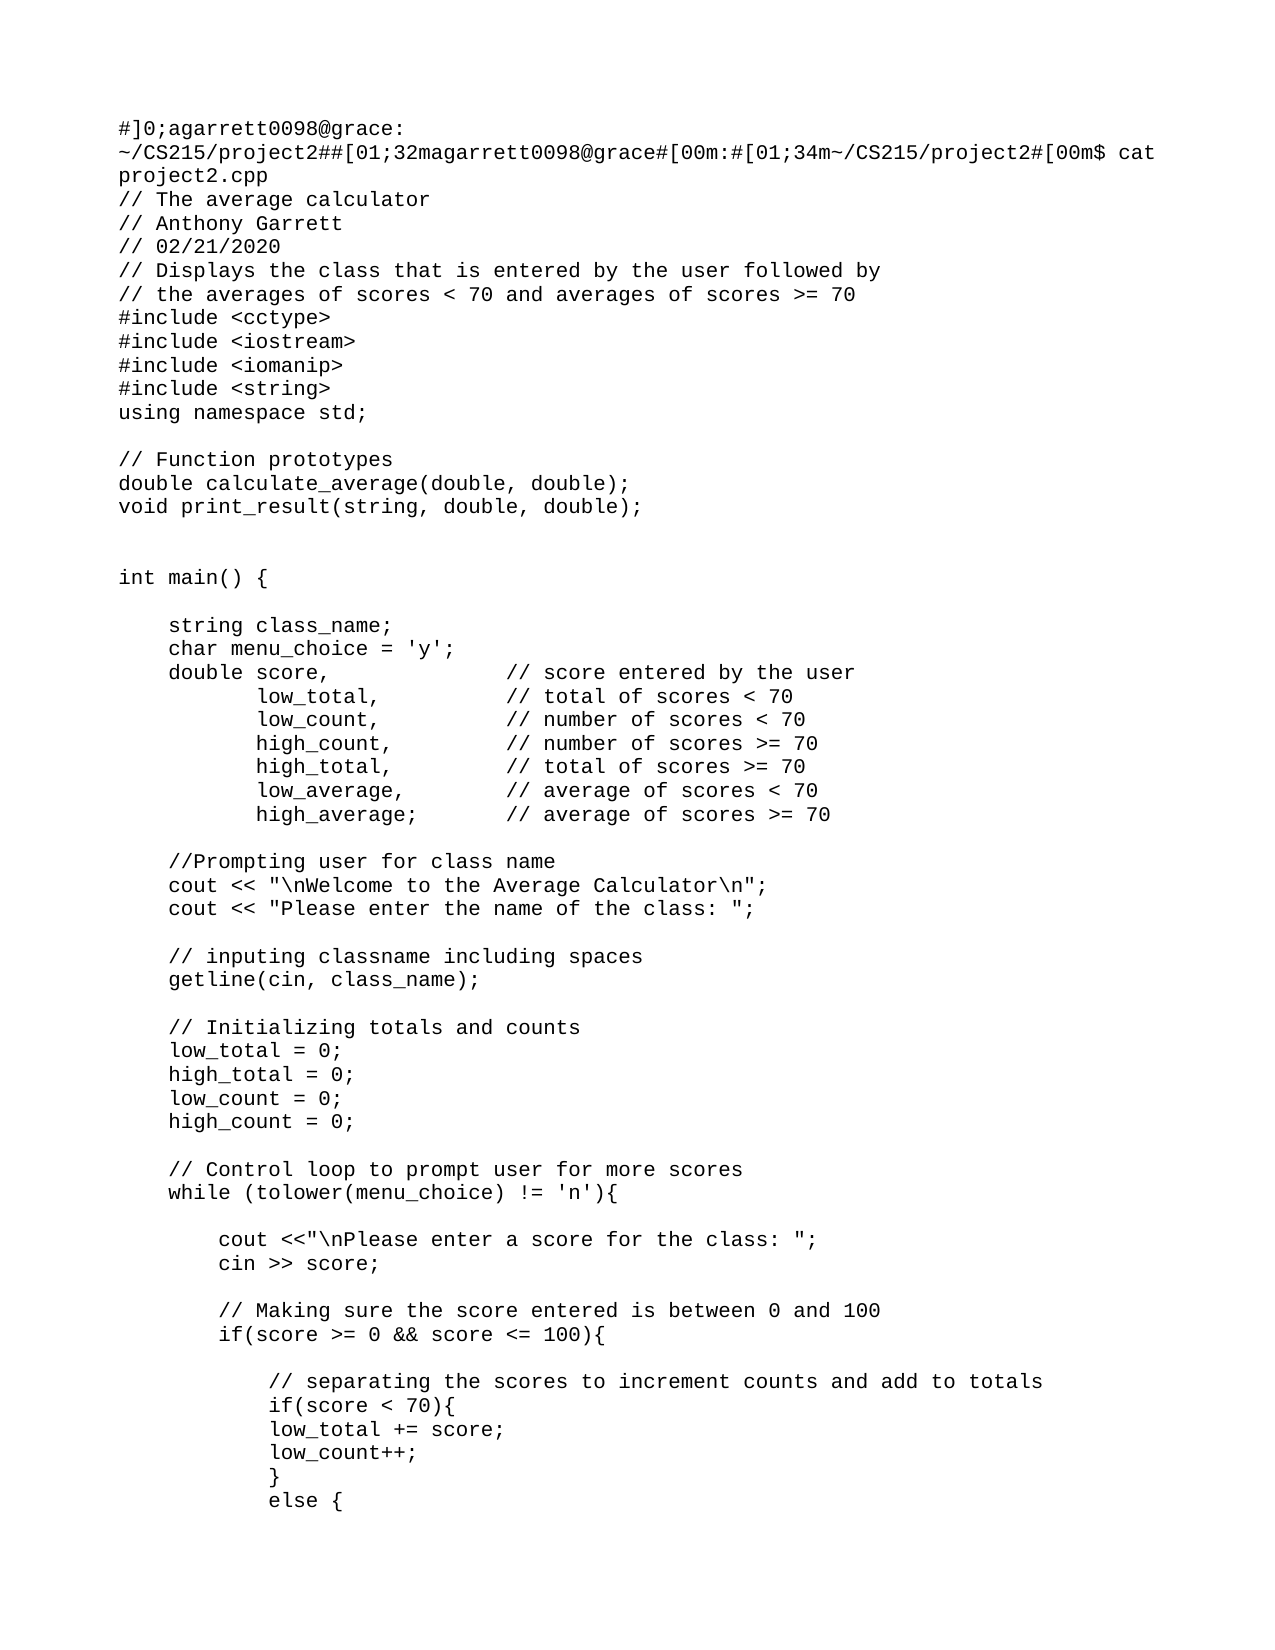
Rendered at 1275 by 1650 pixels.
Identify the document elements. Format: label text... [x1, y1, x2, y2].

text high_count, // number of scores >= 70 [118, 733, 1157, 757]
text if(score >= 0 && score <= 100){ [118, 1324, 1157, 1348]
text //Prompting user for class name [118, 851, 1157, 875]
text // The average calculator [118, 189, 1157, 213]
text else { [118, 1489, 1157, 1513]
text } [118, 1466, 1157, 1489]
text low_average, // average of scores < 70 [118, 780, 1157, 804]
text high_count = 0; [118, 1111, 1157, 1135]
text high_total, // total of scores >= 70 [118, 757, 1157, 780]
text low_total += score; [118, 1419, 1157, 1442]
text #include <iomanip> [118, 354, 1157, 378]
text cout << "\nWelcome to the Average Calculator\n"; [118, 875, 1157, 898]
text // 02/21/2020 [118, 236, 1157, 260]
text low_total = 0; [118, 1040, 1157, 1064]
text getline(cin, class_name); [118, 969, 1157, 993]
text int main() { [118, 567, 1157, 591]
text // inputing classname including spaces [118, 946, 1157, 969]
text #]0;agarrett0098@grace: ~/CS215/project2##[01;32magarrett0098@grace#[00m:#[01;34m~/CS215/project2#[00m$ cat project2.cpp [118, 118, 1157, 189]
text double calculate_average(double, double); [118, 473, 1157, 496]
text low_count, // number of scores < 70 [118, 709, 1157, 733]
text high_average; // average of scores >= 70 [118, 804, 1157, 827]
text cout << "Please enter the name of the class: "; [118, 898, 1157, 922]
text // Function prototypes [118, 449, 1157, 473]
text #include <cctype> [118, 307, 1157, 331]
text // separating the scores to increment counts and add to totals [118, 1371, 1157, 1395]
text void print_result(string, double, double); [118, 496, 1157, 520]
text // Initializing totals and counts [118, 1017, 1157, 1040]
text // Making sure the score entered is between 0 and 100 [118, 1300, 1157, 1324]
text low_count = 0; [118, 1088, 1157, 1111]
text // the averages of scores < 70 and averages of scores >= 70 [118, 284, 1157, 307]
text while (tolower(menu_choice) != 'n'){ [118, 1182, 1157, 1206]
text cout <<"\nPlease enter a score for the class: "; [118, 1229, 1157, 1253]
text cin >> score; [118, 1253, 1157, 1277]
text #include <string> [118, 378, 1157, 402]
text char menu_choice = 'y'; [118, 638, 1157, 662]
text low_total, // total of scores < 70 [118, 686, 1157, 709]
text #include <iostream> [118, 331, 1157, 354]
text // Control loop to prompt user for more scores [118, 1158, 1157, 1182]
text double score, // score entered by the user [118, 662, 1157, 686]
text using namespace std; [118, 402, 1157, 426]
text // Anthony Garrett [118, 213, 1157, 236]
text // Displays the class that is entered by the user followed by [118, 260, 1157, 284]
text if(score < 70){ [118, 1395, 1157, 1419]
text high_total = 0; [118, 1064, 1157, 1088]
text low_count++; [118, 1442, 1157, 1466]
text string class_name; [118, 615, 1157, 638]
